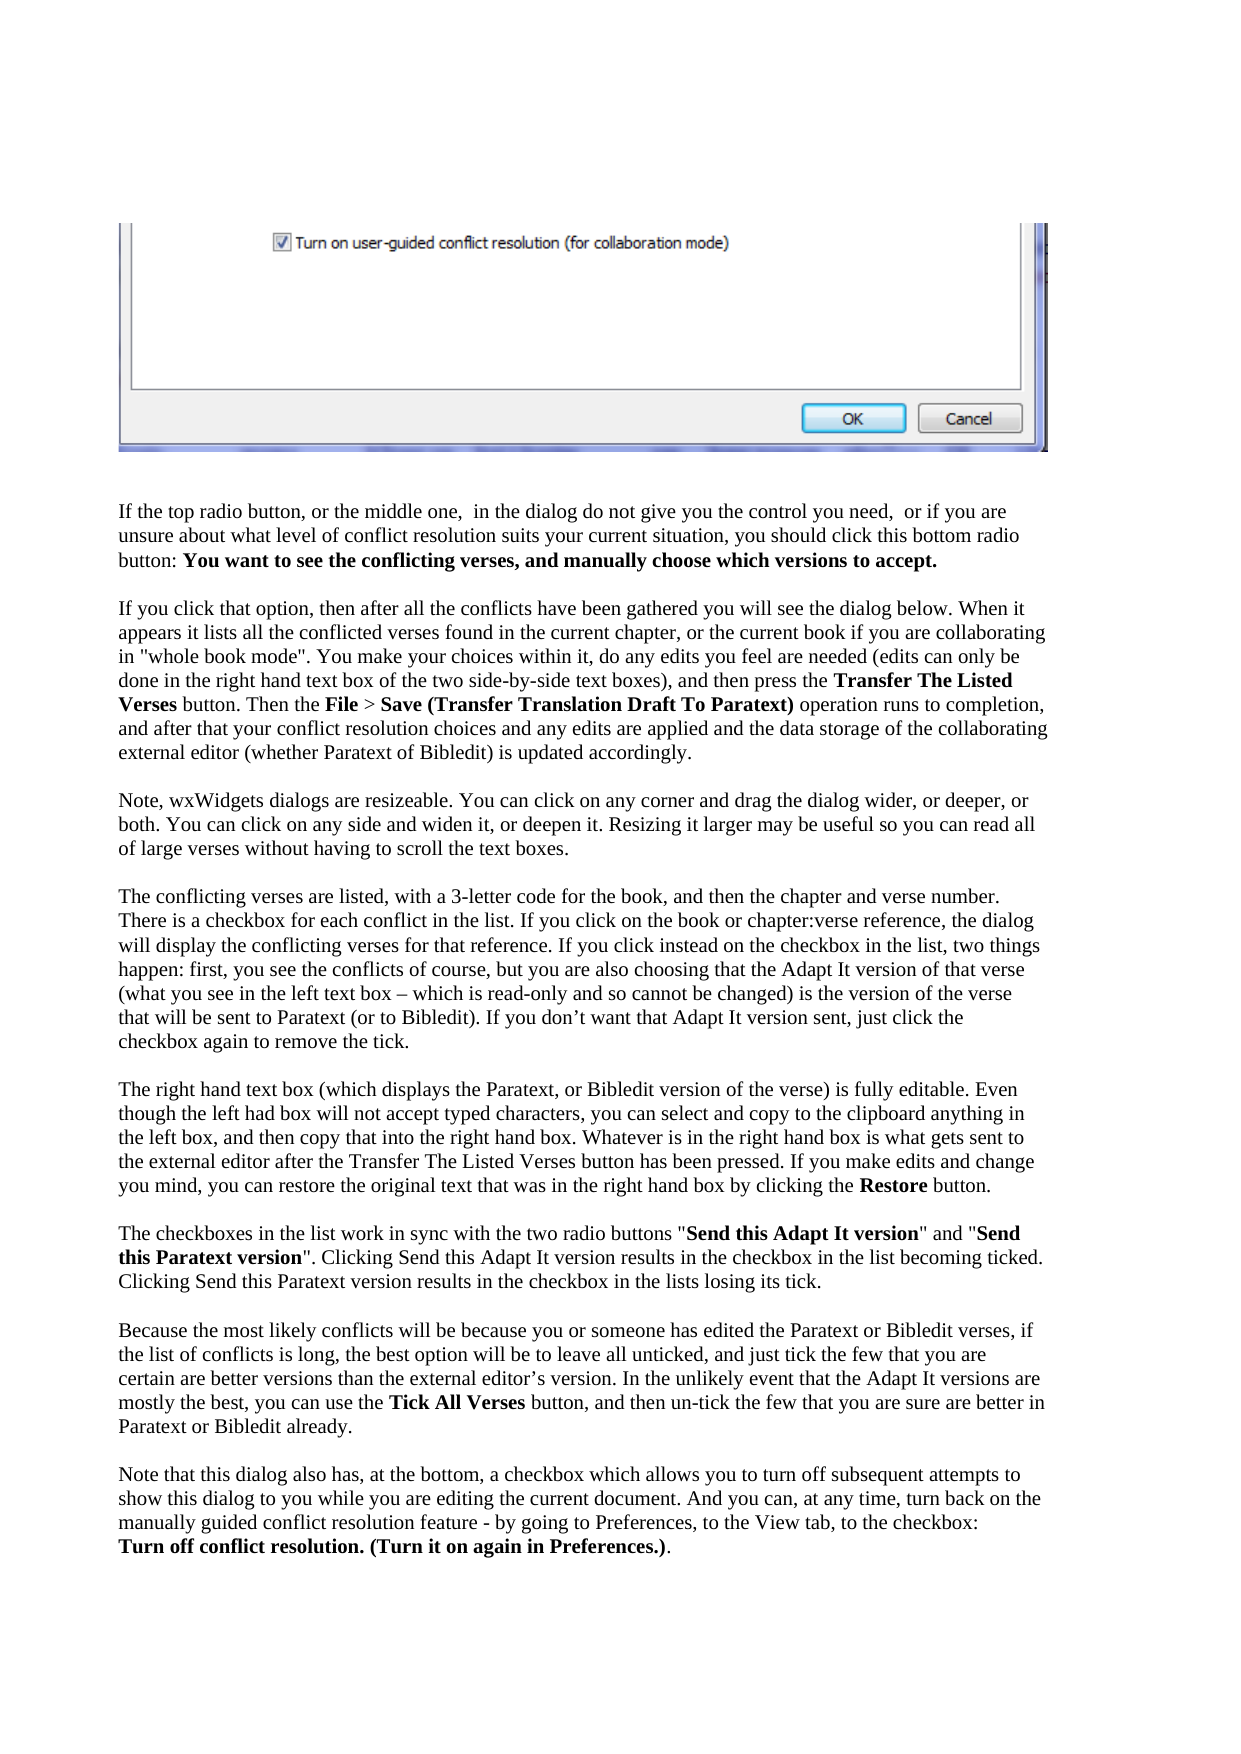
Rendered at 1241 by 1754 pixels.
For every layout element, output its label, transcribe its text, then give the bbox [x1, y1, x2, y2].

text The checkboxes in the list work in sync with the two radio buttons "Send this Adapt It version" and "Send this Paratext version". Clicking Send this Adapt It version results in the checkbox in the list becoming ticked. Clicking Send this Paratext version results in the checkbox in the lists losing its tick. [118, 1221, 1048, 1293]
text Note that this dialog also has, at the bottom, a checkbox which allows you to turn off subsequent attempts to show this dialog to you while you are editing the current document. And you can, at any time, turn back on the manually guided conflict resolution feature - by going to Preferences, to the View tab, to the checkbox: Turn off conflict resolution. (Turn it on again in Preferences.). [118, 1462, 1048, 1558]
picture [118, 223, 1048, 452]
text The right hand text box (which displays the Paratext, or Bibledit version of the verse) is fully editable. Even though the left had box will not accept typed characters, you can select and copy to the clipboard anything in the left box, and then copy that into the right hand box. Whatever is in the right hand box is what gets sent to the external editor after the Transfer The Listed Verses button has been pressed. If you make edits and change you mind, you can restore the original text that was in the right hand box by clicking the Restore button. [118, 1077, 1048, 1197]
text If the top radio button, or the middle one, in the dialog do not give you the control you need, or if you are unsure about what level of conflict resolution suits your current situation, you should click this bottom radio button: You want to see the conflicting verses, and manually choose which versions to accept. [118, 499, 1048, 572]
text Because the most likely conflicts will be because you or someone has edited the Paratext or Bibledit verses, if the list of conflicts is long, the best option will be to leave all unticked, and just tick the few that you are certain are better versions than the external editor’s version. In the unlikely event that the Adapt It versions are mostly the best, you can use the Tick All Verses button, and then un-tick the few that you are sure are better in Paratext or Bibledit already. [118, 1317, 1048, 1438]
text The conflicting verses are listed, with a 3-letter code for the book, and then the chapter and verse number. There is a checkbox for each conflict in the list. If you click on the book or chapter:verse reference, the dialog will display the conflicting verses for that reference. If you click instead on the checkbox in the list, two things happen: first, you see the conflicts of course, but you are also choosing that the Adapt It version of that verse (what you see in the left text box – which is read-only and so cannot be changed) is the version of the verse that will be sent to Paratext (or to Bibledit). If you don’t want that Adapt It version sent, just click the checkbox again to remove the tick. [118, 884, 1048, 1053]
text If you click that option, then after all the conflicts have been gathered you will see the dialog below. When it appears it lists all the conflicted verses found in the current chapter, or the current book if you are collaborating in "whole book mode". You make your choices within it, do any edits you feel are needed (edits can only be done in the right hand text box of the two side-by-side text boxes), and then press the Transfer The Listed Verses button. Then the File > Save (Transfer Translation Draft To Paratext) operation runs to completion, and after that your conflict resolution choices and any edits are applied and the data storage of the collaborating external editor (whether Paratext of Bibledit) is updated accordingly. [118, 596, 1048, 764]
text Note, wxWidgets dialogs are resizeable. You can click on any corner and drag the dialog wider, or deeper, or both. You can click on any side and widen it, or deepen it. Resizing it larger may be useful so you can read all of large verses without having to scroll the text boxes. [118, 788, 1048, 860]
